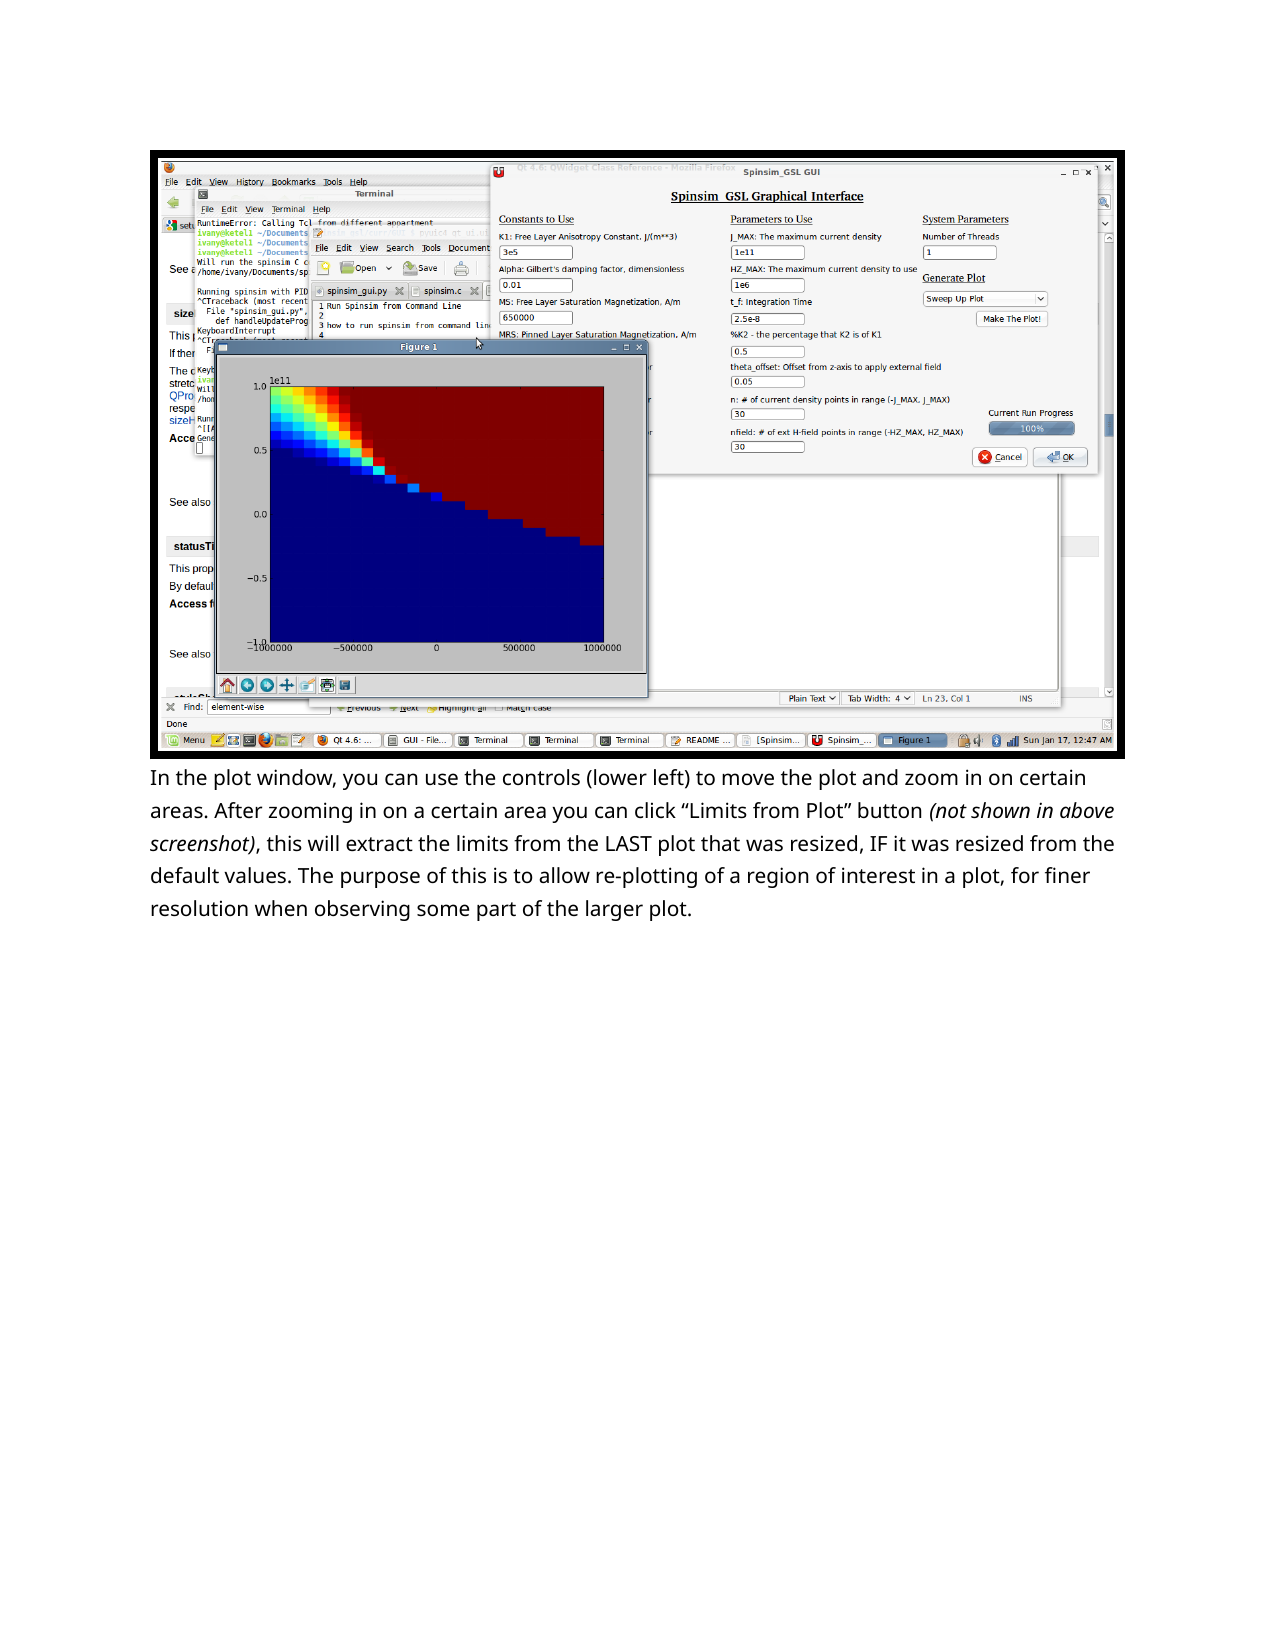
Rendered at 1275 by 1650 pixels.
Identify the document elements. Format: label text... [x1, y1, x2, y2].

text [158, 158, 1117, 751]
text In the plot window, you can use the controls (lower left) to move the plot and zoom in on certain areas. After zooming in on a certain area you can click “Limits from Plot” button (not shown in above screenshot), this will extract the limits from the LAST plot that was resized, IF it was resized from the default values. The purpose of this is to allow re-plotting of a region of interest in a plot, for finer resolution when observing some part of the larger plot. [150, 759, 1125, 922]
picture [161, 161, 1114, 748]
